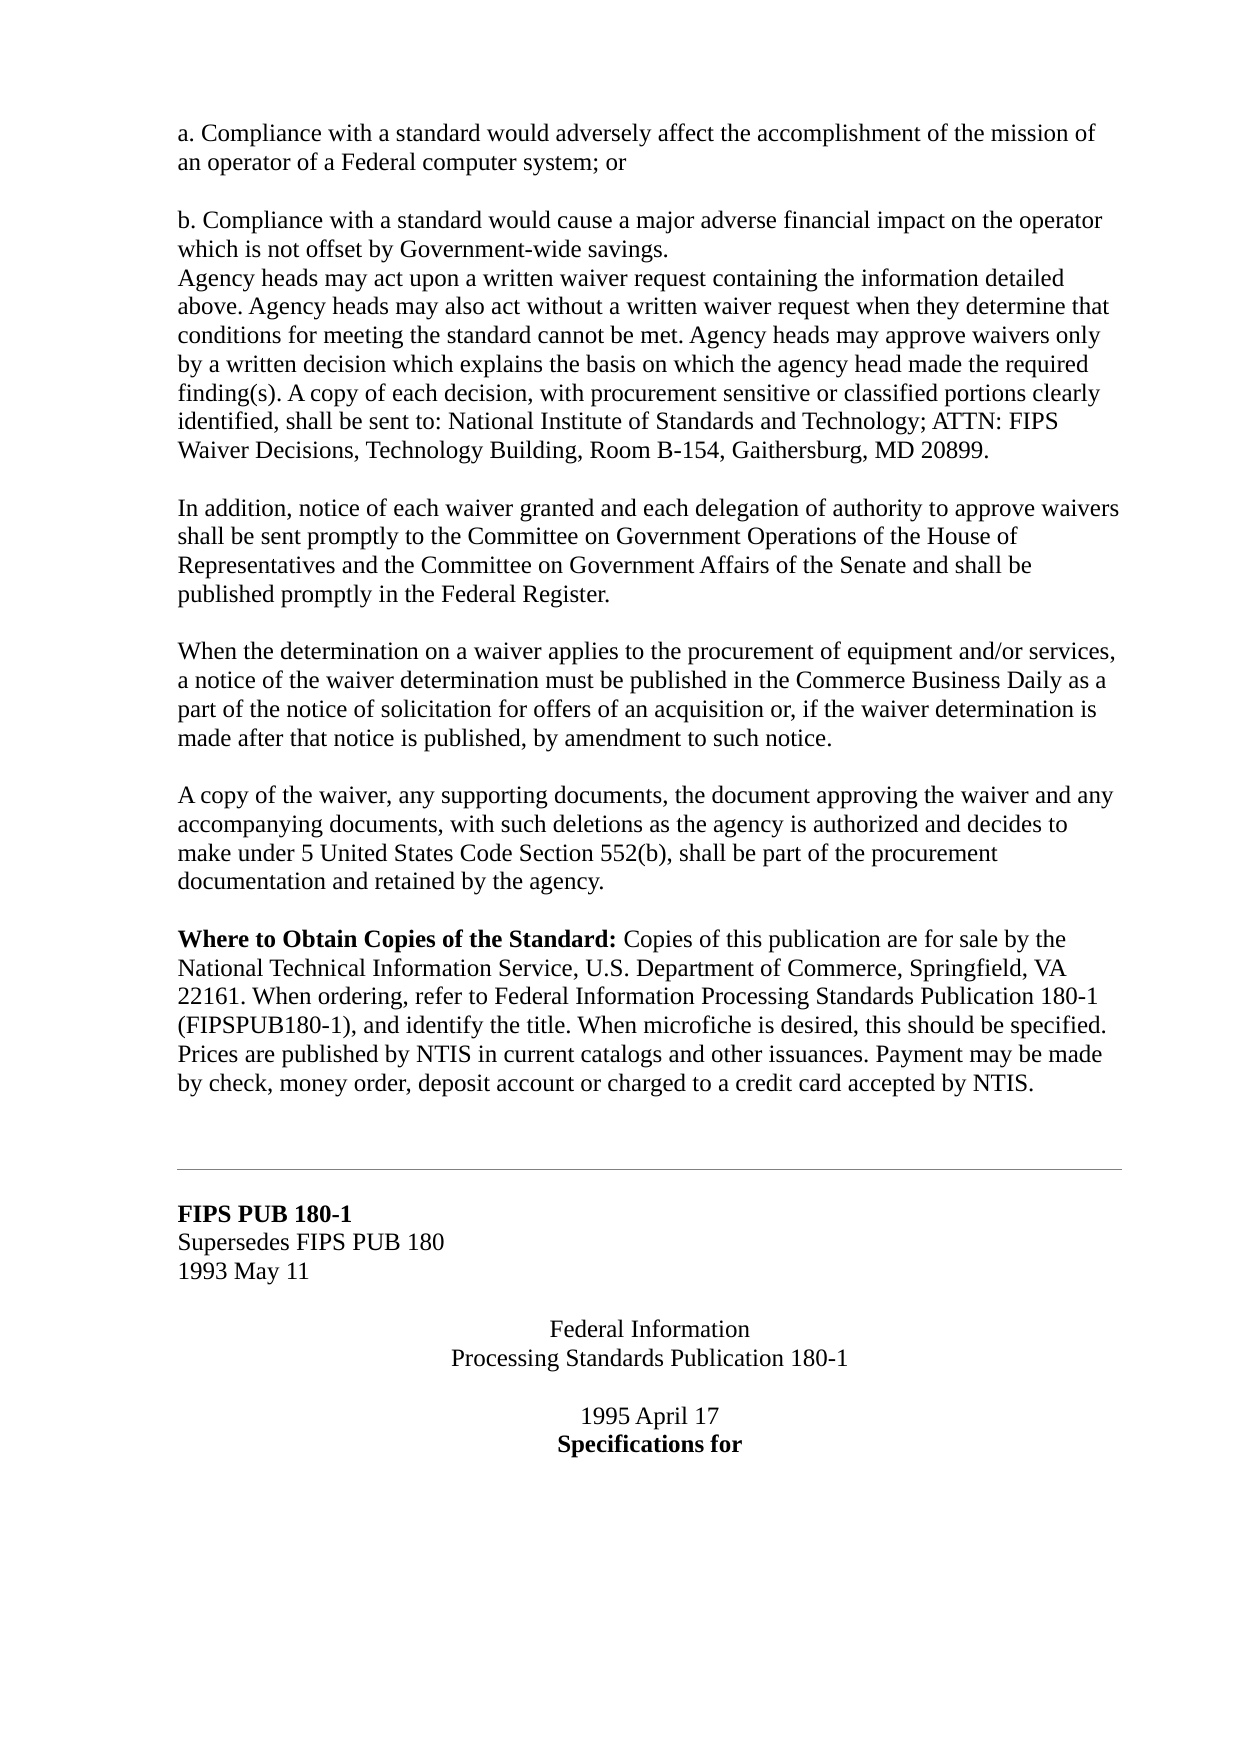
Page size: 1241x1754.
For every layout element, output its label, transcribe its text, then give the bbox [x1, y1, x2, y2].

list Specifications for [177, 1429, 1122, 1458]
list FIPS PUB 180-1 Supersedes FIPS PUB 180 1993 May 11 [177, 1199, 1122, 1285]
list a. Compliance with a standard would adversely affect the accomplishment of the mission of an operator of a Federal computer system; or [177, 118, 1122, 176]
list b. Compliance with a standard would cause a major adverse financial impact on the operator which is not offset by Government-wide savings. Agency heads may act upon a written waiver request containing the information detailed above. Agency heads may also act without a written waiver request when they determine that conditions for meeting the standard cannot be met. Agency heads may approve waivers only by a written decision which explains the basis on which the agency head made the required finding(s). A copy of each decision, with procurement sensitive or classified portions clearly identified, shall be sent to: National Institute of Standards and Technology; ATTN: FIPS Waiver Decisions, Technology Building, Room B-154, Gaithersburg, MD 20899. In addition, notice of each waiver granted and each delegation of authority to approve waivers shall be sent promptly to the Committee on Government Operations of the House of Representatives and the Committee on Government Affairs of the Senate and shall be published promptly in the Federal Register. When the determination on a waiver applies to the procurement of equipment and/or services, a notice of the waiver determination must be published in the Commerce Business Daily as a part of the notice of solicitation for offers of an acquisition or, if the waiver determination is made after that notice is published, by amendment to such notice. A copy of the waiver, any supporting documents, the document approving the waiver and any accompanying documents, with such deletions as the agency is authorized and decides to make under 5 United States Code Section 552(b), shall be part of the procurement documentation and retained by the agency. Where to Obtain Copies of the Standard: Copies of this publication are for sale by the National Technical Information Service, U.S. Department of Commerce, Springfield, VA 22161. When ordering, refer to Federal Information Processing Standards Publication 180-1 (FIPSPUB180-1), and identify the title. When microfiche is desired, this should be specified. Prices are published by NTIS in current catalogs and other issuances. Payment may be made by check, money order, deposit account or charged to a credit card accepted by NTIS. [177, 205, 1122, 1096]
list Federal Information Processing Standards Publication 180-1 1995 April 17 [177, 1314, 1122, 1429]
